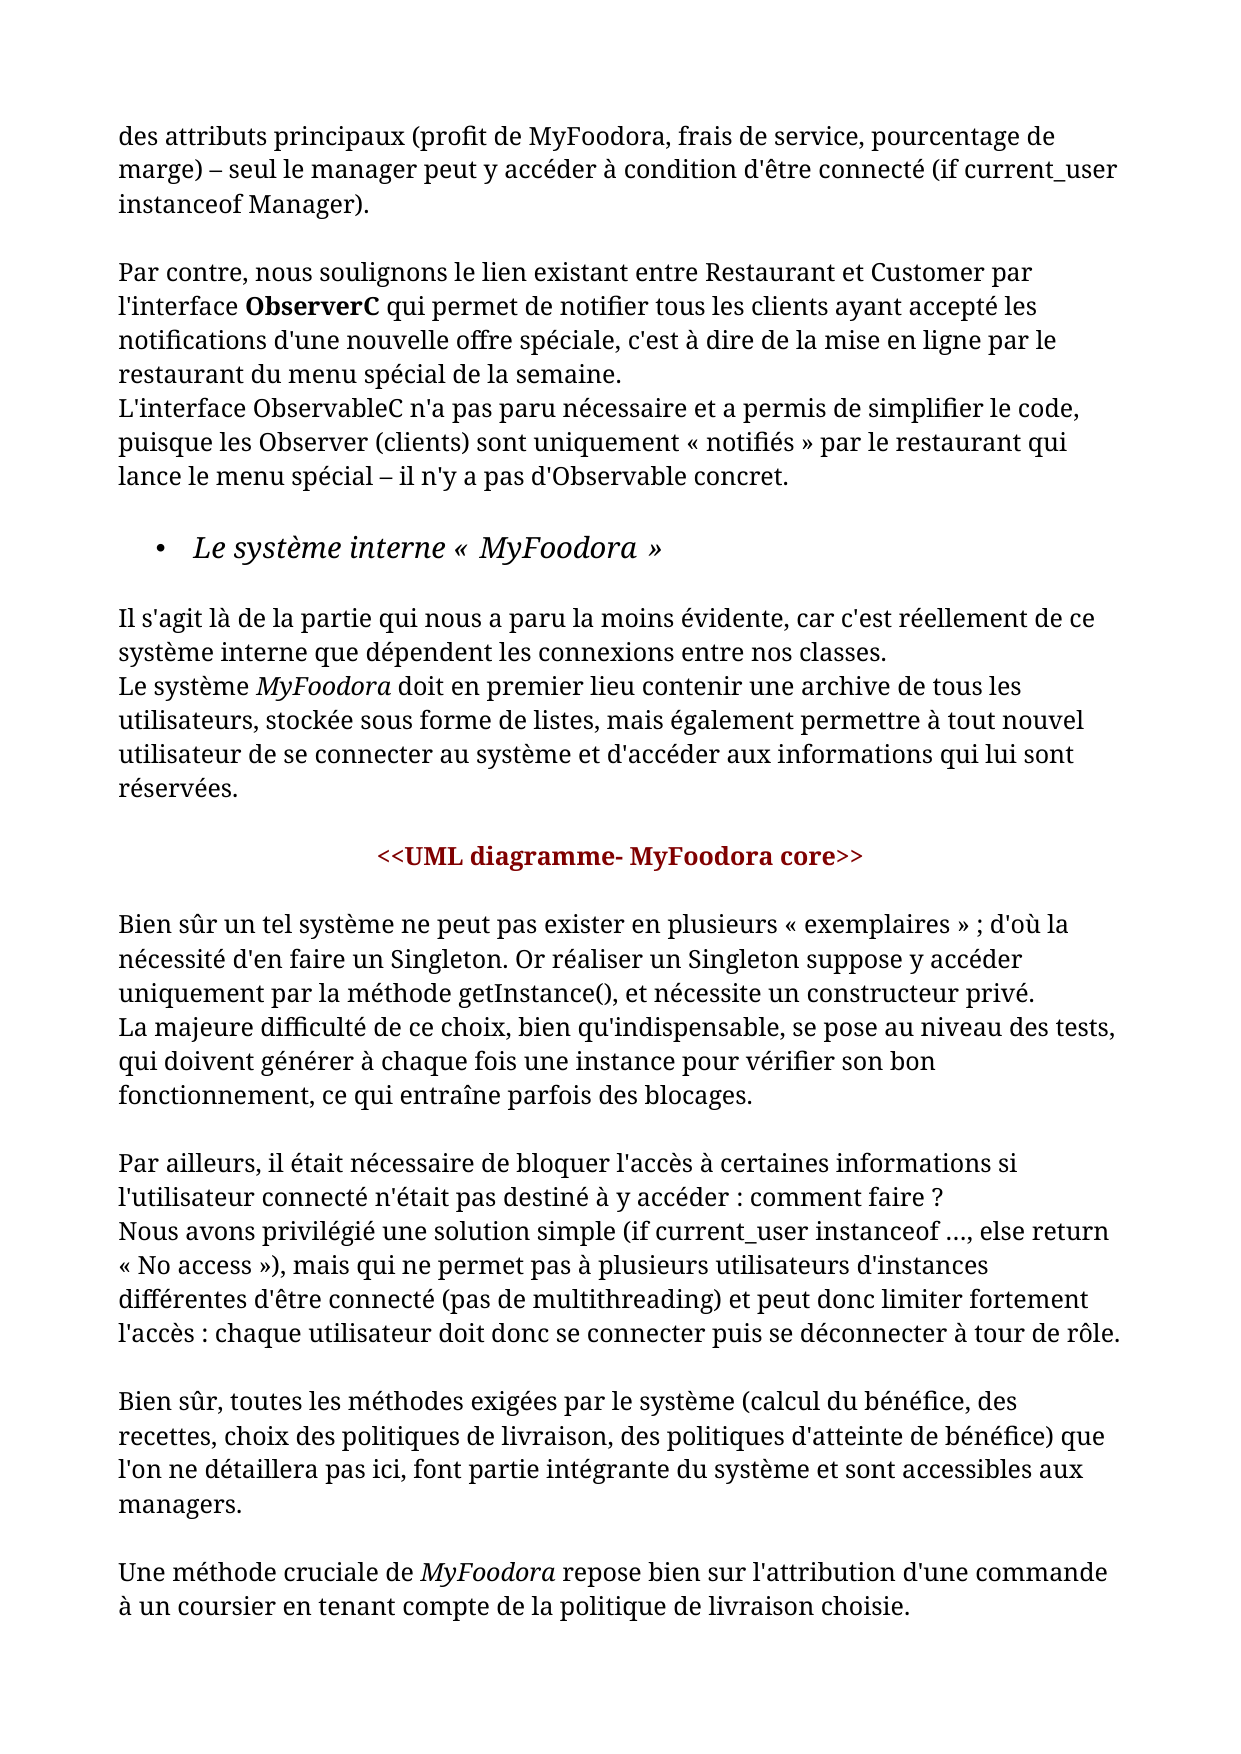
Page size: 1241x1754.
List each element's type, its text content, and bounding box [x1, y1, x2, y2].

text Par contre, nous soulignons le lien existant entre Restaurant et Customer par l'interface ObserverC qui permet de notifier tous les clients ayant accepté les notifications d'une nouvelle offre spéciale, c'est à dire de la mise en ligne par le restaurant du menu spécial de la semaine. [118, 254, 1122, 391]
text Une méthode cruciale de MyFoodora repose bien sur l'attribution d'une commande à un coursier en tenant compte de la politique de livraison choisie. [118, 1554, 1122, 1622]
text <<UML diagramme- MyFoodora core>> [118, 839, 1122, 873]
text La majeure difficulté de ce choix, bien qu'indispensable, se pose au niveau des tests, qui doivent générer à chaque fois une instance pour vérifier son bon fonctionnement, ce qui entraîne parfois des blocages. [118, 1009, 1122, 1112]
text Bien sûr, toutes les méthodes exigées par le système (calcul du bénéfice, des recettes, choix des politiques de livraison, des politiques d'atteinte de bénéfice) que l'on ne détaillera pas ici, font partie intégrante du système et sont accessibles aux managers. [118, 1384, 1122, 1520]
text Il s'agit là de la partie qui nous a paru la moins évidente, car c'est réellement de ce système interne que dépendent les connexions entre nos classes. [118, 601, 1122, 669]
text L'interface ObservableC n'a pas paru nécessaire et a permis de simplifier le code, puisque les Observer (clients) sont uniquement « notifiés » par le restaurant qui lance le menu spécial – il n'y a pas d'Observable concret. [118, 391, 1122, 493]
text Le système MyFoodora doit en premier lieu contenir une archive de tous les utilisateurs, stockée sous forme de listes, mais également permettre à tout nouvel utilisateur de se connecter au système et d'accéder aux informations qui lui sont réservées. [118, 669, 1122, 805]
text des attributs principaux (profit de MyFoodora, frais de service, pourcentage de marge) – seul le manager peut y accéder à condition d'être connecté (if current_user instanceof Manager). [118, 118, 1122, 220]
text Par ailleurs, il était nécessaire de bloquer l'accès à certaines informations si l'utilisateur connecté n'était pas destiné à y accéder : comment faire ? [118, 1146, 1122, 1214]
text Bien sûr un tel système ne peut pas exister en plusieurs « exemplaires » ; d'où la nécessité d'en faire un Singleton. Or réaliser un Singleton suppose y accéder uniquement par la méthode getInstance(), et nécessite un constructeur privé. [118, 907, 1122, 1009]
list Le système interne « MyFoodora » [156, 527, 1122, 567]
text Nous avons privilégié une solution simple (if current_user instanceof …, else return « No access »), mais qui ne permet pas à plusieurs utilisateurs d'instances différentes d'être connecté (pas de multithreading) et peut donc limiter fortement l'accès : chaque utilisateur doit donc se connecter puis se déconnecter à tour de rôle. [118, 1214, 1122, 1350]
